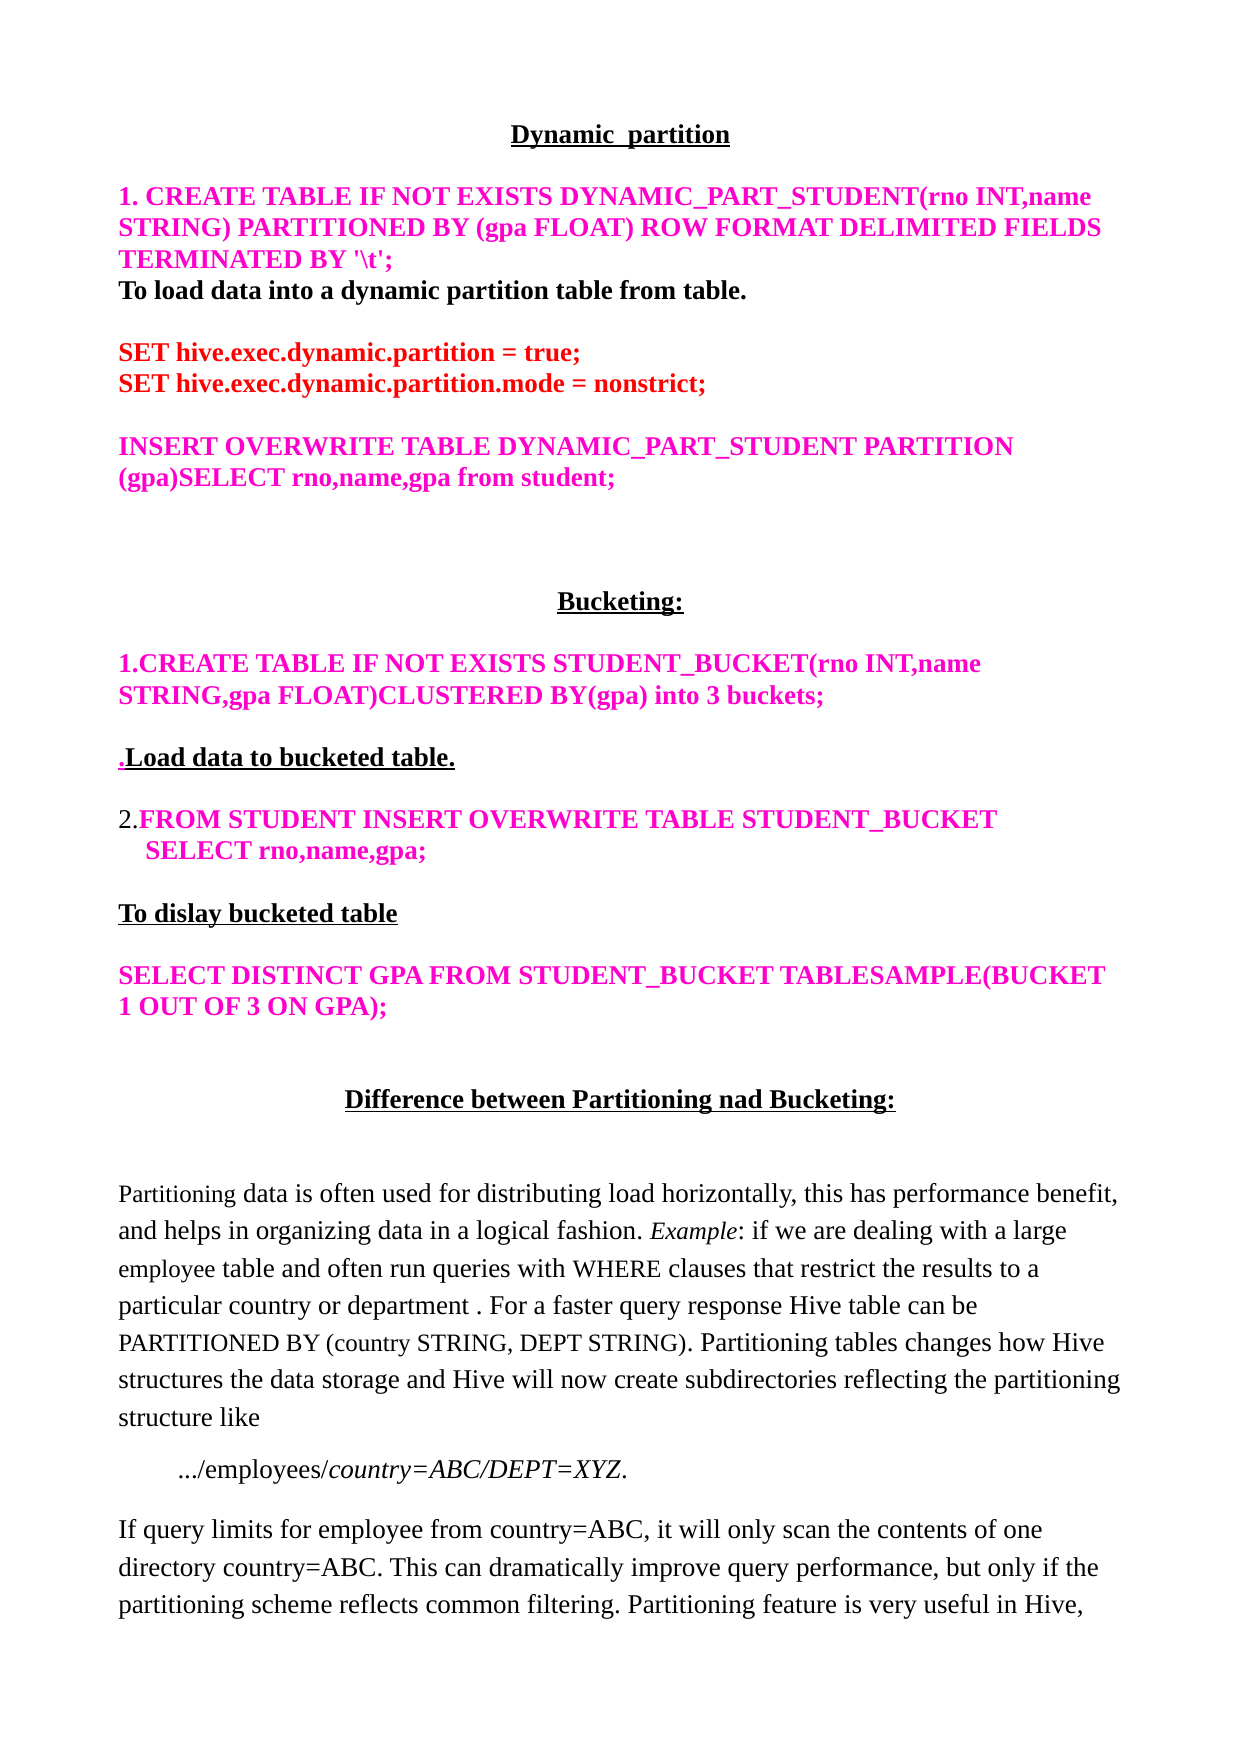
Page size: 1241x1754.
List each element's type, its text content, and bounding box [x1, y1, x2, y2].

text Bucketing: [118, 585, 1122, 616]
text 1.CREATE TABLE IF NOT EXISTS STUDENT_BUCKET(rno INT,name STRING,gpa FLOAT)CLUSTERED BY(gpa) into 3 buckets; [118, 648, 1122, 710]
text 1. CREATE TABLE IF NOT EXISTS DYNAMIC_PART_STUDENT(rno INT,name STRING) PARTITIONED BY (gpa FLOAT) ROW FORMAT DELIMITED FIELDS TERMINATED BY '\t'; [118, 180, 1122, 274]
text Difference between Partitioning nad Bucketing: [118, 1084, 1122, 1115]
text SET hive.exec.dynamic.partition.mode = nonstrict; [118, 367, 1122, 398]
text .Load data to bucketed table. [118, 741, 1122, 772]
text .../employees/country=ABC/DEPT=XYZ. [177, 1453, 1063, 1484]
text To dislay bucketed table [118, 897, 1122, 928]
text Partitioning data is often used for distributing load horizontally, this has performance benefit, and helps in organizing data in a logical fashion. Example: if we are dealing with a large employee table and often run queries with WHERE clauses that restrict the results to a particular country or department . For a faster query response Hive table can be PARTITIONED BY (country STRING, DEPT STRING). Partitioning tables changes how Hive structures the data storage and Hive will now create subdirectories reflecting the partitioning structure like [118, 1177, 1122, 1432]
text SELECT DISTINCT GPA FROM STUDENT_BUCKET TABLESAMPLE(BUCKET 1 OUT OF 3 ON GPA); [118, 959, 1122, 1021]
text To load data into a dynamic partition table from table. [118, 274, 1122, 305]
text If query limits for employee from country=ABC, it will only scan the contents of one directory country=ABC. This can dramatically improve query performance, but only if the partitioning scheme reflects common filtering. Partitioning feature is very useful in Hive, [118, 1513, 1122, 1619]
text SELECT rno,name,gpa; [118, 834, 1122, 866]
text Dynamic partition [118, 118, 1122, 149]
text INSERT OVERWRITE TABLE DYNAMIC_PART_STUDENT PARTITION (gpa)SELECT rno,name,gpa from student; [118, 429, 1122, 492]
text 2.FROM STUDENT INSERT OVERWRITE TABLE STUDENT_BUCKET [118, 803, 1122, 834]
text SET hive.exec.dynamic.partition = true; [118, 336, 1122, 367]
